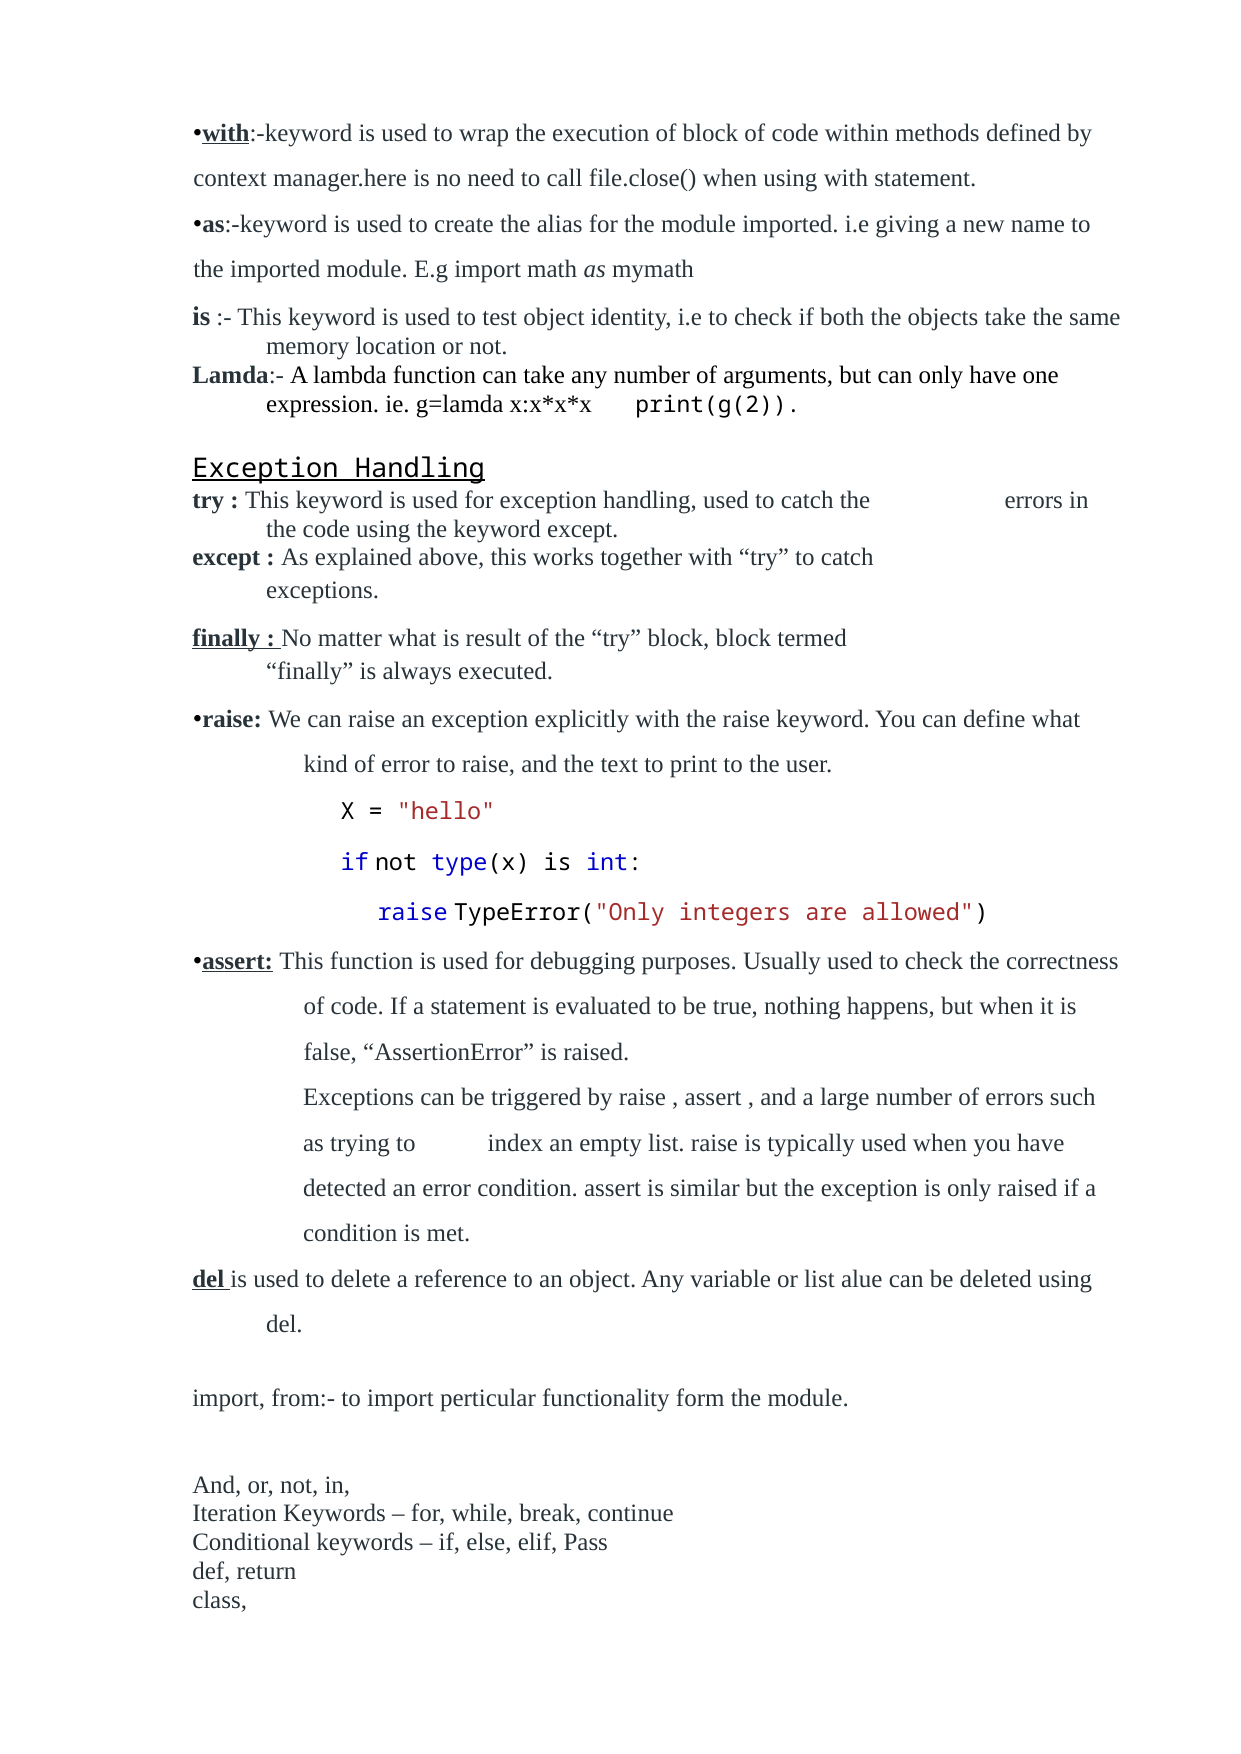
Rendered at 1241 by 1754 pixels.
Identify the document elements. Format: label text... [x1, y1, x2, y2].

list with:-keyword is used to wrap the execution of block of code within methods defined by context manager.here is no need to call file.close() when using with statement. [156, 118, 1122, 192]
list X = "hello" if not type(x) is int: raise TypeError("Only integers are allowed") [311, 794, 1122, 927]
text del is used to delete a reference to an object. Any variable or list alue can be deleted using del. [118, 1264, 1122, 1338]
text Iteration Keywords – for, while, break, continue [118, 1498, 1122, 1527]
text Exception Handling [118, 448, 1122, 485]
text class, [118, 1585, 1122, 1613]
text import, from:- to import perticular functionality form the module. [118, 1383, 1122, 1412]
text try : This keyword is used for exception handling, used to catch the errors in the code using the keyword except. [118, 485, 1122, 542]
text Lamda:- A lambda function can take any number of arguments, but can only have one expression. ie. g=lamda x:x*x*x print(g(2)). [118, 360, 1122, 420]
list raise: We can raise an exception explicitly with the raise keyword. You can define what kind of error to raise, and the text to print to the user. [156, 704, 1122, 778]
list assert: This function is used for debugging purposes. Usually used to check the correctness of code. If a statement is evaluated to be true, nothing happens, but when it is false, “AssertionError” is raised. [156, 946, 1122, 1066]
text except : As explained above, this works together with “try” to catch exceptions. [118, 542, 1122, 604]
text is :- This keyword is used to test object identity, i.e to check if both the objects take the same memory location or not. [118, 300, 1122, 360]
list as:-keyword is used to create the alias for the module imported. i.e giving a new name to the imported module. E.g import math as mymath [156, 209, 1122, 283]
text Conditional keywords – if, else, elif, Pass [118, 1527, 1122, 1556]
text And, or, not, in, [118, 1470, 1122, 1498]
list Exceptions can be triggered by raise , assert , and a large number of errors such as trying to index an empty list. raise is typically used when you have detected an error condition. assert is similar but the exception is only raised if a condition is met. [273, 1082, 1122, 1247]
text finally : No matter what is result of the “try” block, block termed “finally” is always executed. [118, 623, 1122, 685]
text def, return [118, 1556, 1122, 1585]
